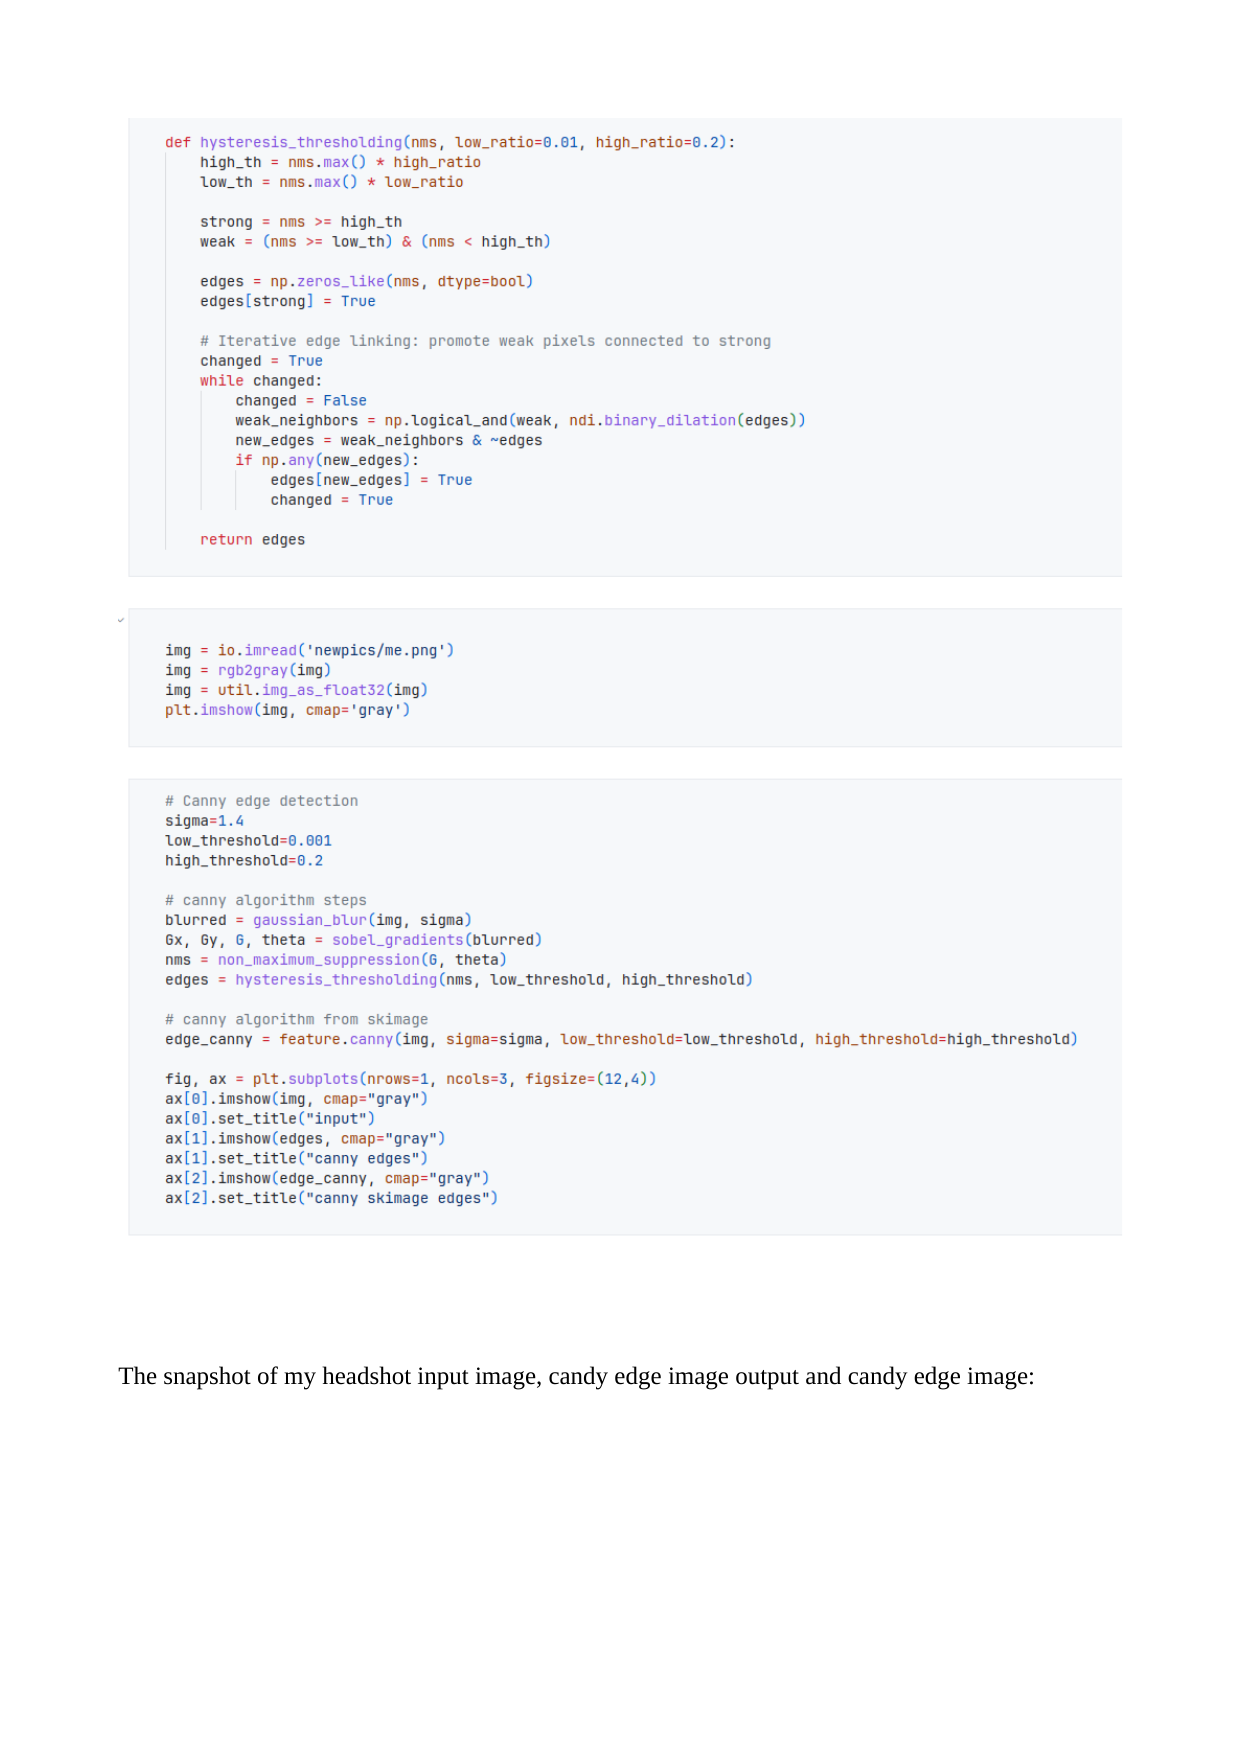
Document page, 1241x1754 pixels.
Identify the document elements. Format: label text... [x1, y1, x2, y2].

picture [118, 118, 1123, 1362]
text The snapshot of my headshot input image, candy edge image output and candy edge image: [118, 1362, 1122, 1390]
